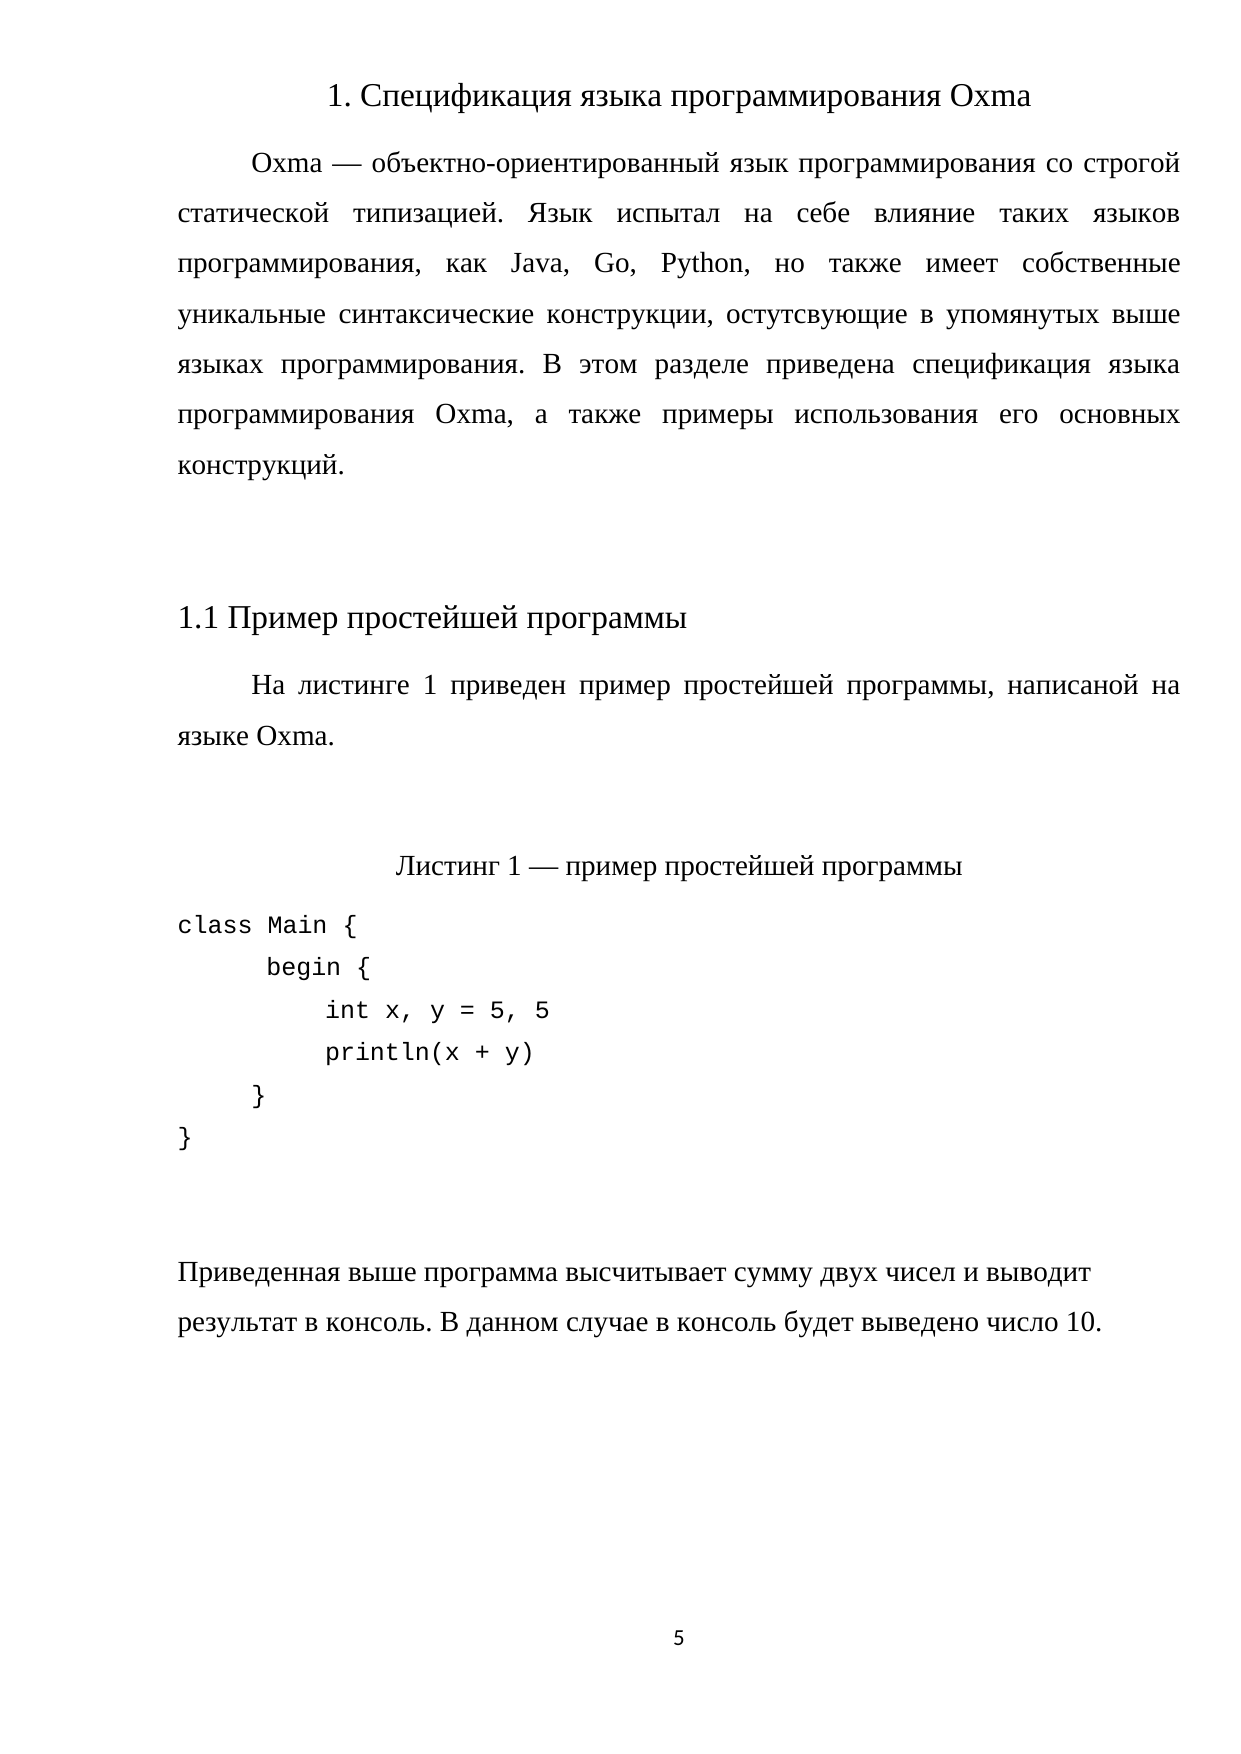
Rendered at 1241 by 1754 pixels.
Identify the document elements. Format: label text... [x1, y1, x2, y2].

text На листинге 1 приведен пример простейшей программы, написаной на языке Oxma. [177, 667, 1181, 751]
subtitle 1.1 Пример простейшей программы [177, 597, 1181, 636]
text Листинг 1 — пример простейшей программы [177, 848, 1181, 881]
text Oxma — объектно-ориентированный язык программирования со строгой статической типизацией. Язык испытал на себе влияние таких языков программирования, как Java, Go, Python, но также имеет собственные уникальные синтаксические конструкции, остутсвующие в упомянутых выше языках программирования. В этом разделе приведена спецификация языка программирования Oxma, а также примеры использования его основных конструкций. [177, 145, 1181, 480]
subtitle 1. Спецификация языка программирования Oxma [177, 75, 1181, 113]
text class Main { begin { int x, y = 5, 5 println(x + y) } } Приведенная выше программа высчитывает сумму двух чисел и выводит результат в консоль. В данном случае в консоль будет выведено число 10. [177, 912, 1181, 1338]
